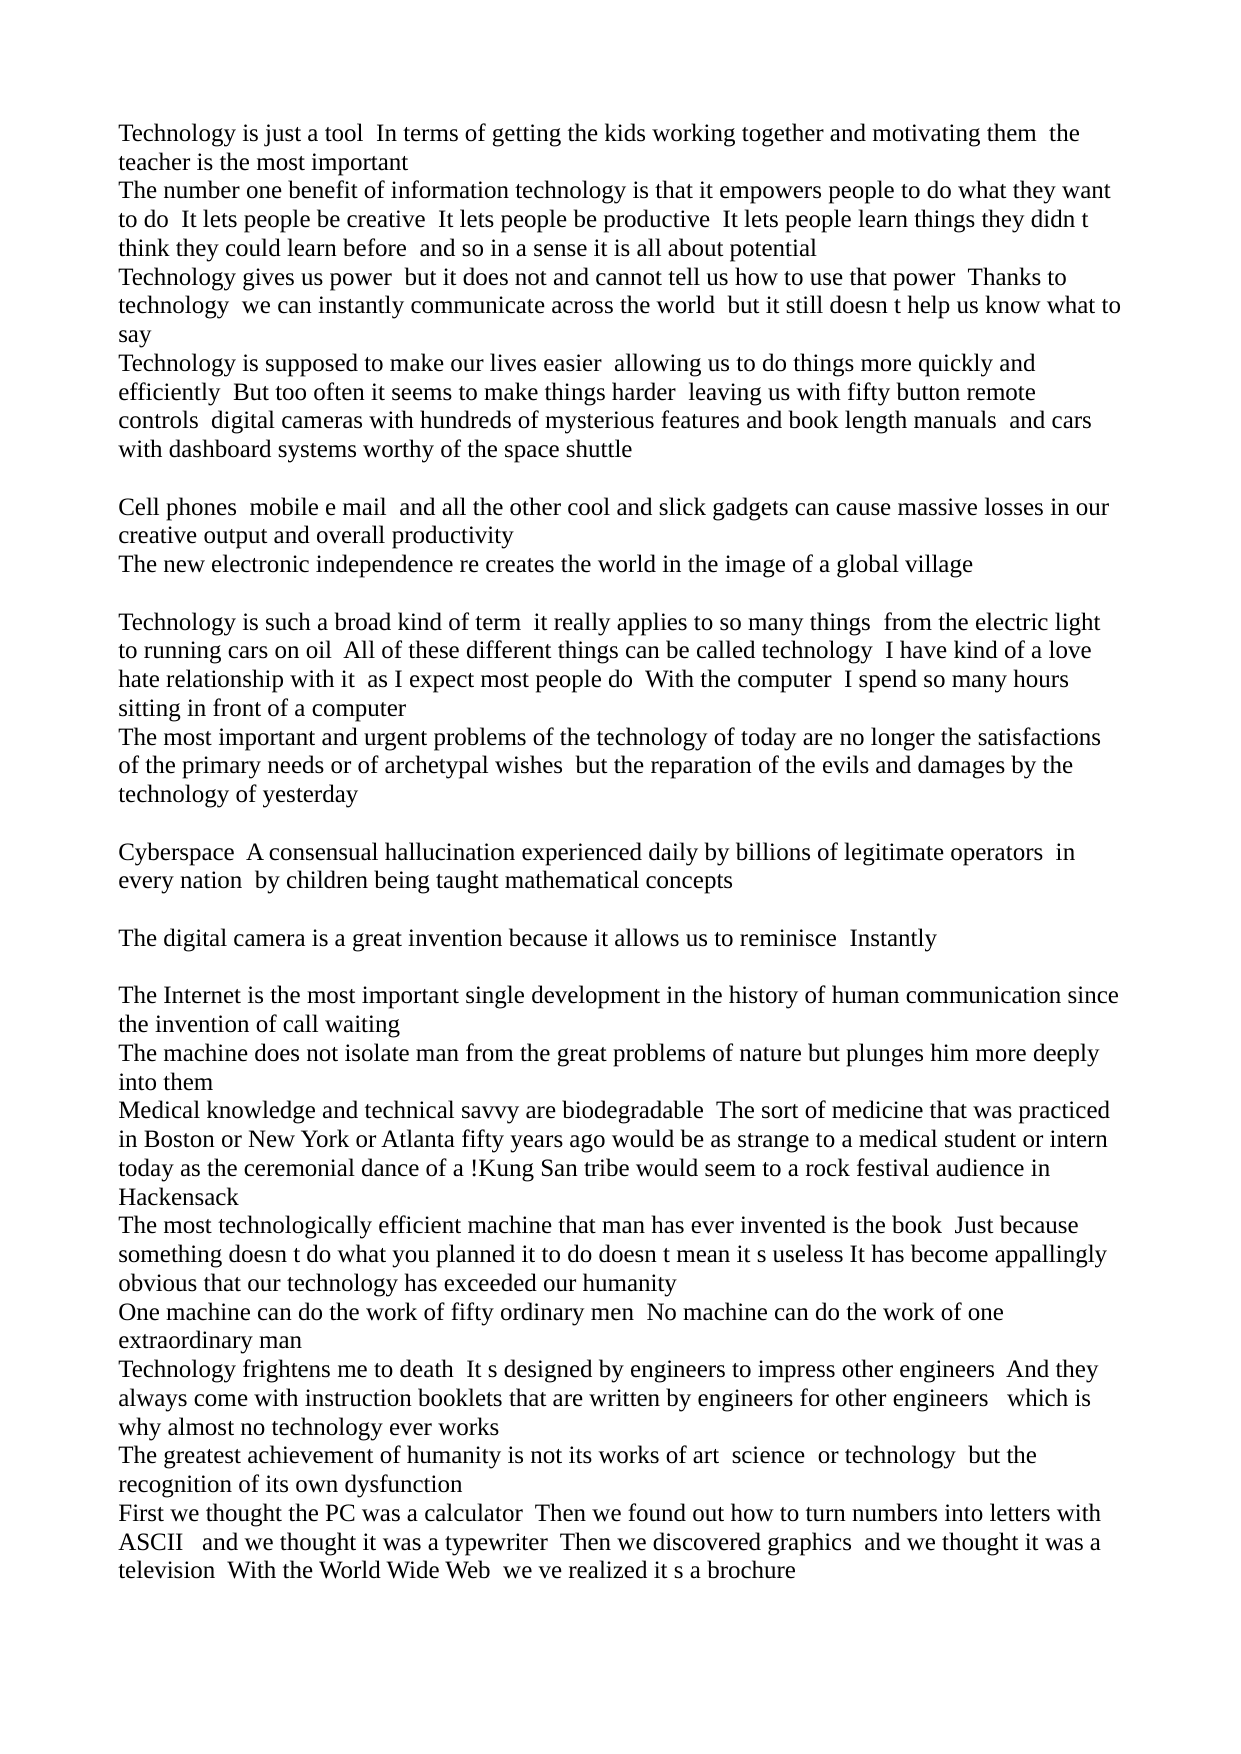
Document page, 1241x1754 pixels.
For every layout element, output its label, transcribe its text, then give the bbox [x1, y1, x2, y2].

text The machine does not isolate man from the great problems of nature but plunges him more deeply into them [118, 1038, 1122, 1096]
text Technology gives us power but it does not and cannot tell us how to use that power Thanks to technology we can instantly communicate across the world but it still doesn t help us know what to say [118, 262, 1122, 348]
text One machine can do the work of fifty ordinary men No machine can do the work of one extraordinary man [118, 1297, 1122, 1354]
text Cell phones mobile e mail and all the other cool and slick gadgets can cause massive losses in our creative output and overall productivity [118, 492, 1122, 549]
text The new electronic independence re creates the world in the image of a global village [118, 549, 1122, 578]
text The digital camera is a great invention because it allows us to reminisce Instantly [118, 923, 1122, 952]
text The Internet is the most important single development in the history of human communication since the invention of call waiting [118, 981, 1122, 1038]
text Technology is just a tool In terms of getting the kids working together and motivating them the teacher is the most important [118, 118, 1122, 176]
text The most technologically efficient machine that man has ever invented is the book Just because something doesn t do what you planned it to do doesn t mean it s useless It has become appallingly obvious that our technology has exceeded our humanity [118, 1211, 1122, 1297]
text Technology frightens me to death It s designed by engineers to impress other engineers And they always come with instruction booklets that are written by engineers for other engineers which is why almost no technology ever works [118, 1354, 1122, 1441]
text Technology is such a broad kind of term it really applies to so many things from the electric light to running cars on oil All of these different things can be called technology I have kind of a love hate relationship with it as I expect most people do With the computer I spend so many hours sitting in front of a computer [118, 607, 1122, 722]
text The number one benefit of information technology is that it empowers people to do what they want to do It lets people be creative It lets people be productive It lets people learn things they didn t think they could learn before and so in a sense it is all about potential [118, 176, 1122, 262]
text Technology is supposed to make our lives easier allowing us to do things more quickly and efficiently But too often it seems to make things harder leaving us with fifty button remote controls digital cameras with hundreds of mysterious features and book length manuals and cars with dashboard systems worthy of the space shuttle [118, 348, 1122, 463]
text Cyberspace A consensual hallucination experienced daily by billions of legitimate operators in every nation by children being taught mathematical concepts [118, 837, 1122, 894]
text Medical knowledge and technical savvy are biodegradable The sort of medicine that was practiced in Boston or New York or Atlanta fifty years ago would be as strange to a medical student or intern today as the ceremonial dance of a !Kung San tribe would seem to a rock festival audience in Hackensack [118, 1096, 1122, 1211]
text First we thought the PC was a calculator Then we found out how to turn numbers into letters with ASCII and we thought it was a typewriter Then we discovered graphics and we thought it was a television With the World Wide Web we ve realized it s a brochure [118, 1498, 1122, 1584]
text The most important and urgent problems of the technology of today are no longer the satisfactions of the primary needs or of archetypal wishes but the reparation of the evils and damages by the technology of yesterday [118, 722, 1122, 808]
text The greatest achievement of humanity is not its works of art science or technology but the recognition of its own dysfunction [118, 1441, 1122, 1498]
